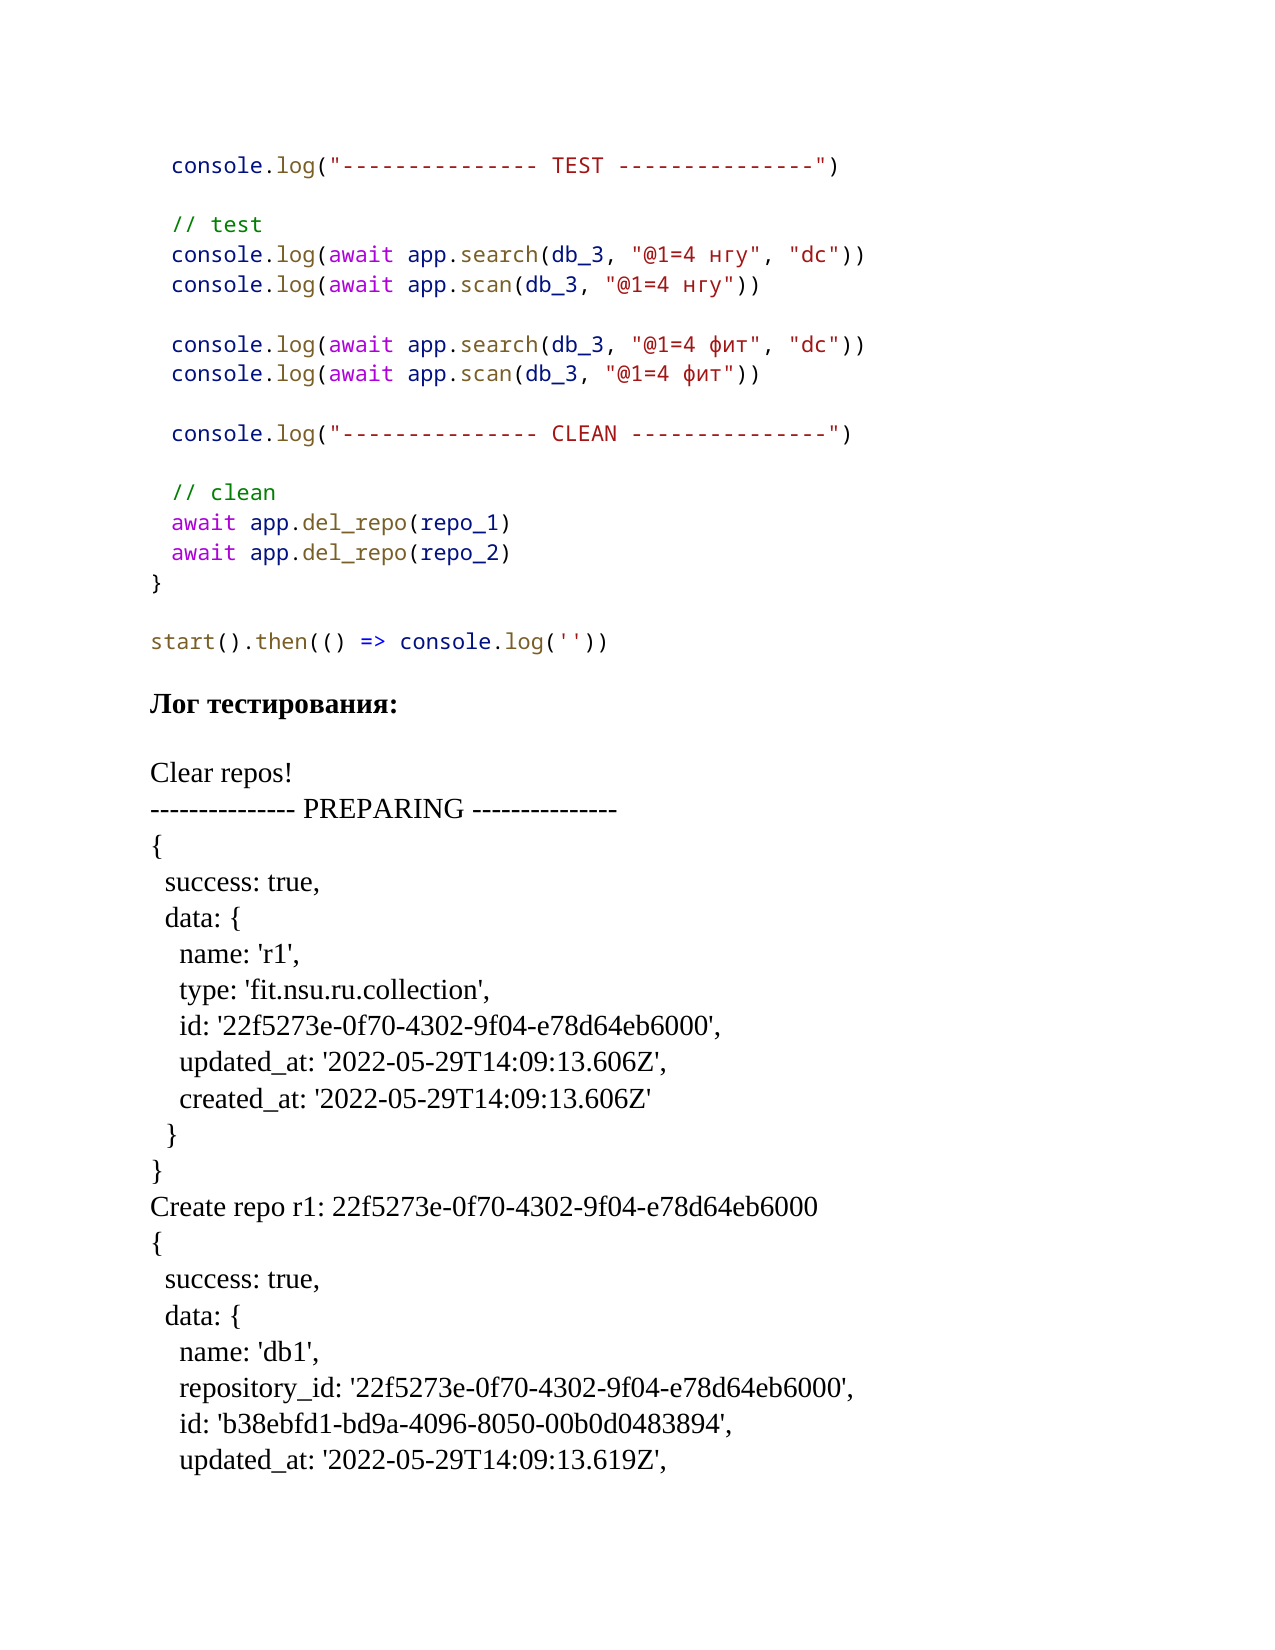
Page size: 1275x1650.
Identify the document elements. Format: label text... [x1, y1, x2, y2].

list Clear repos! [150, 755, 1125, 789]
text console.log(await app.scan(db_3, "@1=4 нгу")) [150, 269, 1125, 299]
list Create repo r1: 22f5273e-0f70-4302-9f04-e78d64eb6000 [150, 1189, 1125, 1223]
list } [150, 1153, 1125, 1187]
list name: 'db1', [150, 1334, 1125, 1367]
list success: true, [150, 1261, 1125, 1295]
list { [150, 1225, 1125, 1259]
text console.log(await app.search(db_3, "@1=4 фит", "dc")) [150, 328, 1125, 358]
text await app.del_repo(repo_2) [150, 537, 1125, 567]
list success: true, [150, 864, 1125, 897]
list id: 'b38ebfd1-bd9a-4096-8050-00b0d0483894', [150, 1406, 1125, 1439]
text console.log("--------------- TEST ---------------") [150, 150, 1125, 180]
list name: 'r1', [150, 936, 1125, 970]
list } [150, 1117, 1125, 1150]
text // clean [150, 477, 1125, 507]
text console.log(await app.scan(db_3, "@1=4 фит")) [150, 358, 1125, 388]
text await app.del_repo(repo_1) [150, 507, 1125, 537]
list created_at: '2022-05-29T14:09:13.606Z' [150, 1081, 1125, 1114]
text console.log(await app.search(db_3, "@1=4 нгу", "dc")) [150, 239, 1125, 269]
text start().then(() => console.log('')) [150, 626, 1125, 656]
list { [150, 828, 1125, 861]
text } [150, 567, 1125, 596]
list repository_id: '22f5273e-0f70-4302-9f04-e78d64eb6000', [150, 1370, 1125, 1403]
list data: { [150, 1298, 1125, 1331]
list data: { [150, 900, 1125, 933]
list updated_at: '2022-05-29T14:09:13.619Z', [150, 1442, 1125, 1476]
list type: 'fit.nsu.ru.collection', [150, 972, 1125, 1006]
text Лог тестирования: [150, 686, 1125, 719]
list id: '22f5273e-0f70-4302-9f04-e78d64eb6000', [150, 1008, 1125, 1042]
text // test [150, 209, 1125, 239]
list --------------- PREPARING --------------- [150, 792, 1125, 825]
list updated_at: '2022-05-29T14:09:13.606Z', [150, 1044, 1125, 1078]
text console.log("--------------- CLEAN ---------------") [150, 418, 1125, 448]
